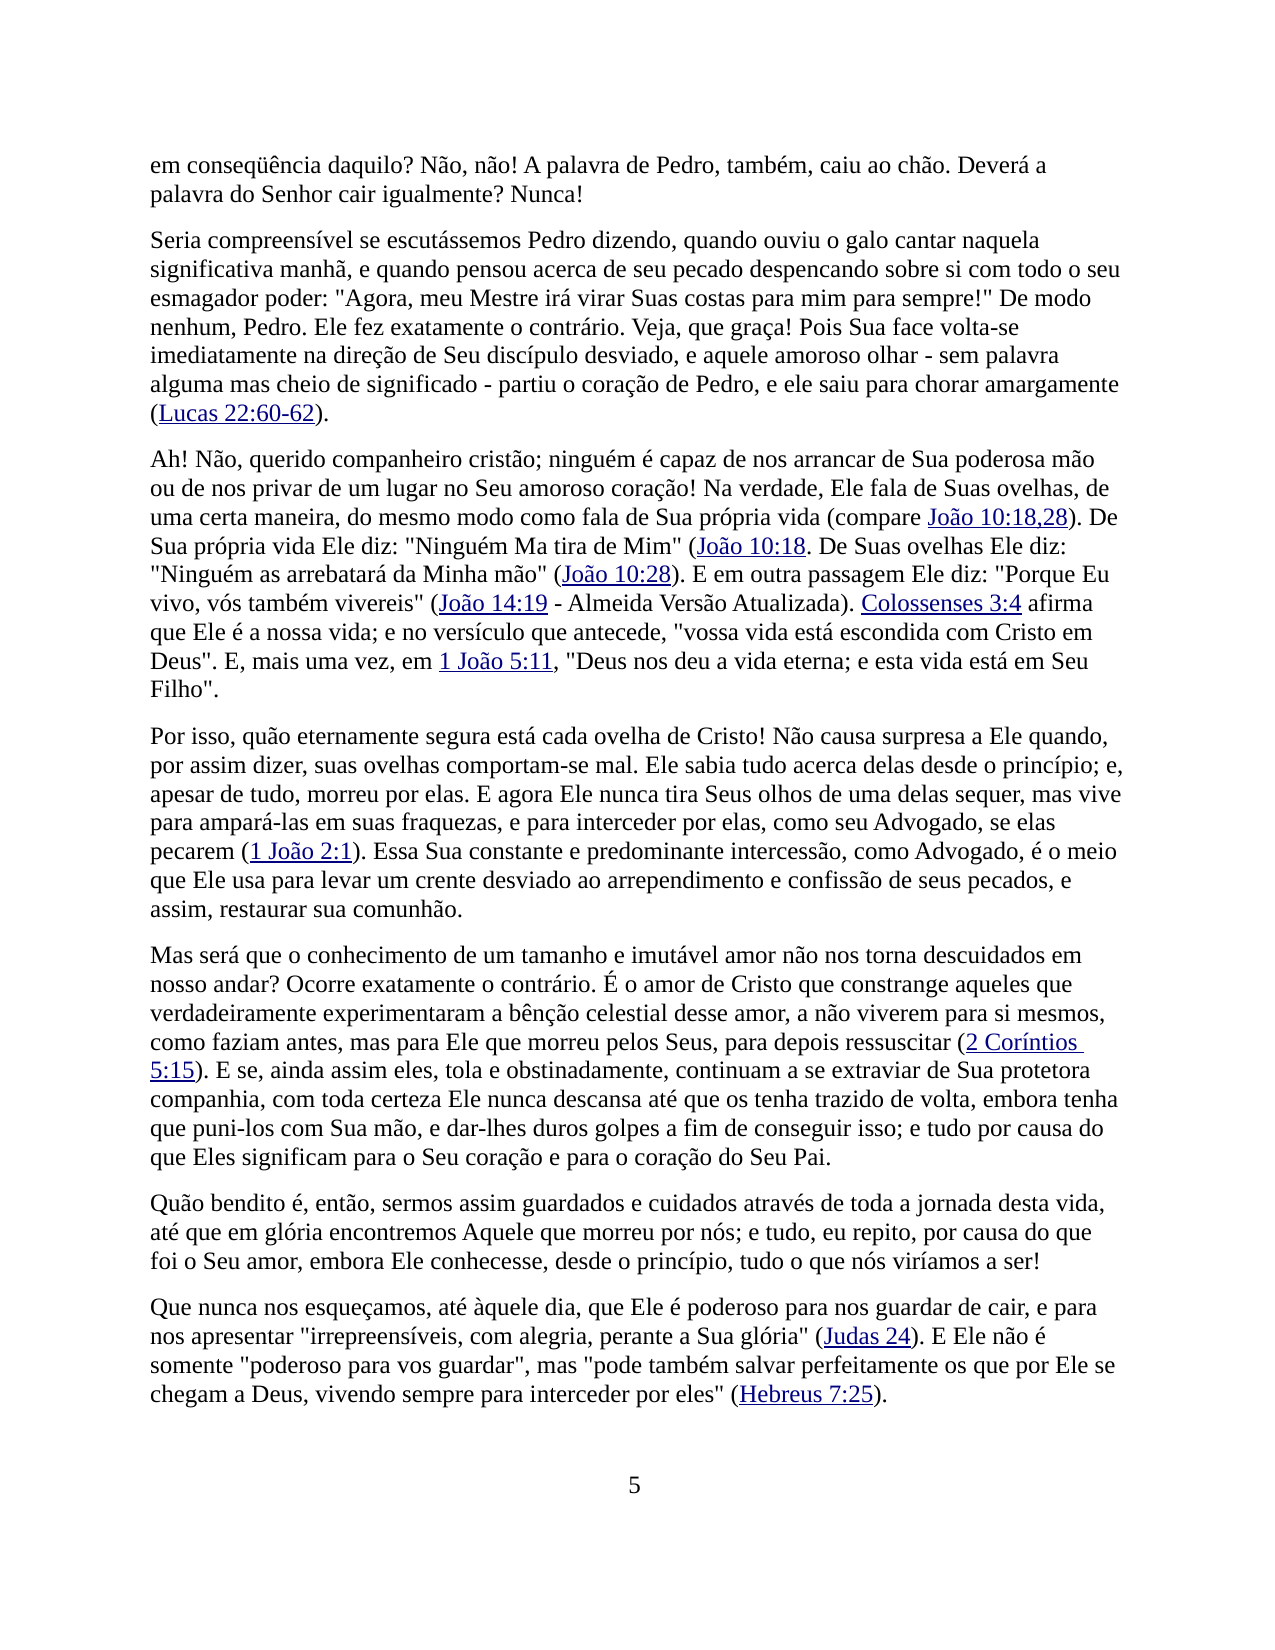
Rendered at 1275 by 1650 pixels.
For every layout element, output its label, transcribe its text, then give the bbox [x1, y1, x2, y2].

text Seria compreensível se escutássemos Pedro dizendo, quando ouviu o galo cantar naquela significativa manhã, e quando pensou acerca de seu pecado despencando sobre si com todo o seu esmagador poder: "Agora, meu Mestre irá virar Suas costas para mim para sempre!" De modo nenhum, Pedro. Ele fez exatamente o contrário. Veja, que graça! Pois Sua face volta-se imediatamente na direção de Seu discípulo desviado, e aquele amoroso olhar - sem palavra alguma mas cheio de significado - partiu o coração de Pedro, e ele saiu para chorar amargamente (Lucas 22:60-62). [150, 225, 1125, 427]
text em conseqüência daquilo? Não, não! A palavra de Pedro, também, caiu ao chão. Deverá a palavra do Senhor cair igualmente? Nunca! [150, 150, 1125, 207]
text Ah! Não, querido companheiro cristão; ninguém é capaz de nos arrancar de Sua poderosa mão ou de nos privar de um lugar no Seu amoroso coração! Na verdade, Ele fala de Suas ovelhas, de uma certa maneira, do mesmo modo como fala de Sua própria vida (compare João 10:18,28). De Sua própria vida Ele diz: "Ninguém Ma tira de Mim" (João 10:18. De Suas ovelhas Ele diz: "Ninguém as arrebatará da Minha mão" (João 10:28). E em outra passagem Ele diz: "Porque Eu vivo, vós também vivereis" (João 14:19 - Almeida Versão Atualizada). Colossenses 3:4 afirma que Ele é a nossa vida; e no versículo que antecede, "vossa vida está escondida com Cristo em Deus". E, mais uma vez, em 1 João 5:11, "Deus nos deu a vida eterna; e esta vida está em Seu Filho". [150, 444, 1125, 703]
text Por isso, quão eternamente segura está cada ovelha de Cristo! Não causa surpresa a Ele quando, por assim dizer, suas ovelhas comportam-se mal. Ele sabia tudo acerca delas desde o princípio; e, apesar de tudo, morreu por elas. E agora Ele nunca tira Seus olhos de uma delas sequer, mas vive para ampará-las em suas fraquezas, e para interceder por elas, como seu Advogado, se elas pecarem (1 João 2:1). Essa Sua constante e predominante intercessão, como Advogado, é o meio que Ele usa para levar um crente desviado ao arrependimento e confissão de seus pecados, e assim, restaurar sua comunhão. [150, 721, 1125, 922]
text Que nunca nos esqueçamos, até àquele dia, que Ele é poderoso para nos guardar de cair, e para nos apresentar "irrepreensíveis, com alegria, perante a Sua glória" (Judas 24). E Ele não é somente "poderoso para vos guardar", mas "pode também salvar perfeitamente os que por Ele se chegam a Deus, vivendo sempre para interceder por eles" (Hebreus 7:25). [150, 1292, 1125, 1407]
text Mas será que o conhecimento de um tamanho e imutável amor não nos torna descuidados em nosso andar? Ocorre exatamente o contrário. É o amor de Cristo que constrange aqueles que verdadeiramente experimentaram a bênção celestial desse amor, a não viverem para si mesmos, como faziam antes, mas para Ele que morreu pelos Seus, para depois ressuscitar (2 Coríntios 5:15). E se, ainda assim eles, tola e obstinadamente, continuam a se extraviar de Sua protetora companhia, com toda certeza Ele nunca descansa até que os tenha trazido de volta, embora tenha que puni-los com Sua mão, e dar-lhes duros golpes a fim de conseguir isso; e tudo por causa do que Eles significam para o Seu coração e para o coração do Seu Pai. [150, 940, 1125, 1170]
text Quão bendito é, então, sermos assim guardados e cuidados através de toda a jornada desta vida, até que em glória encontremos Aquele que morreu por nós; e tudo, eu repito, por causa do que foi o Seu amor, embora Ele conhecesse, desde o princípio, tudo o que nós viríamos a ser! [150, 1188, 1125, 1274]
